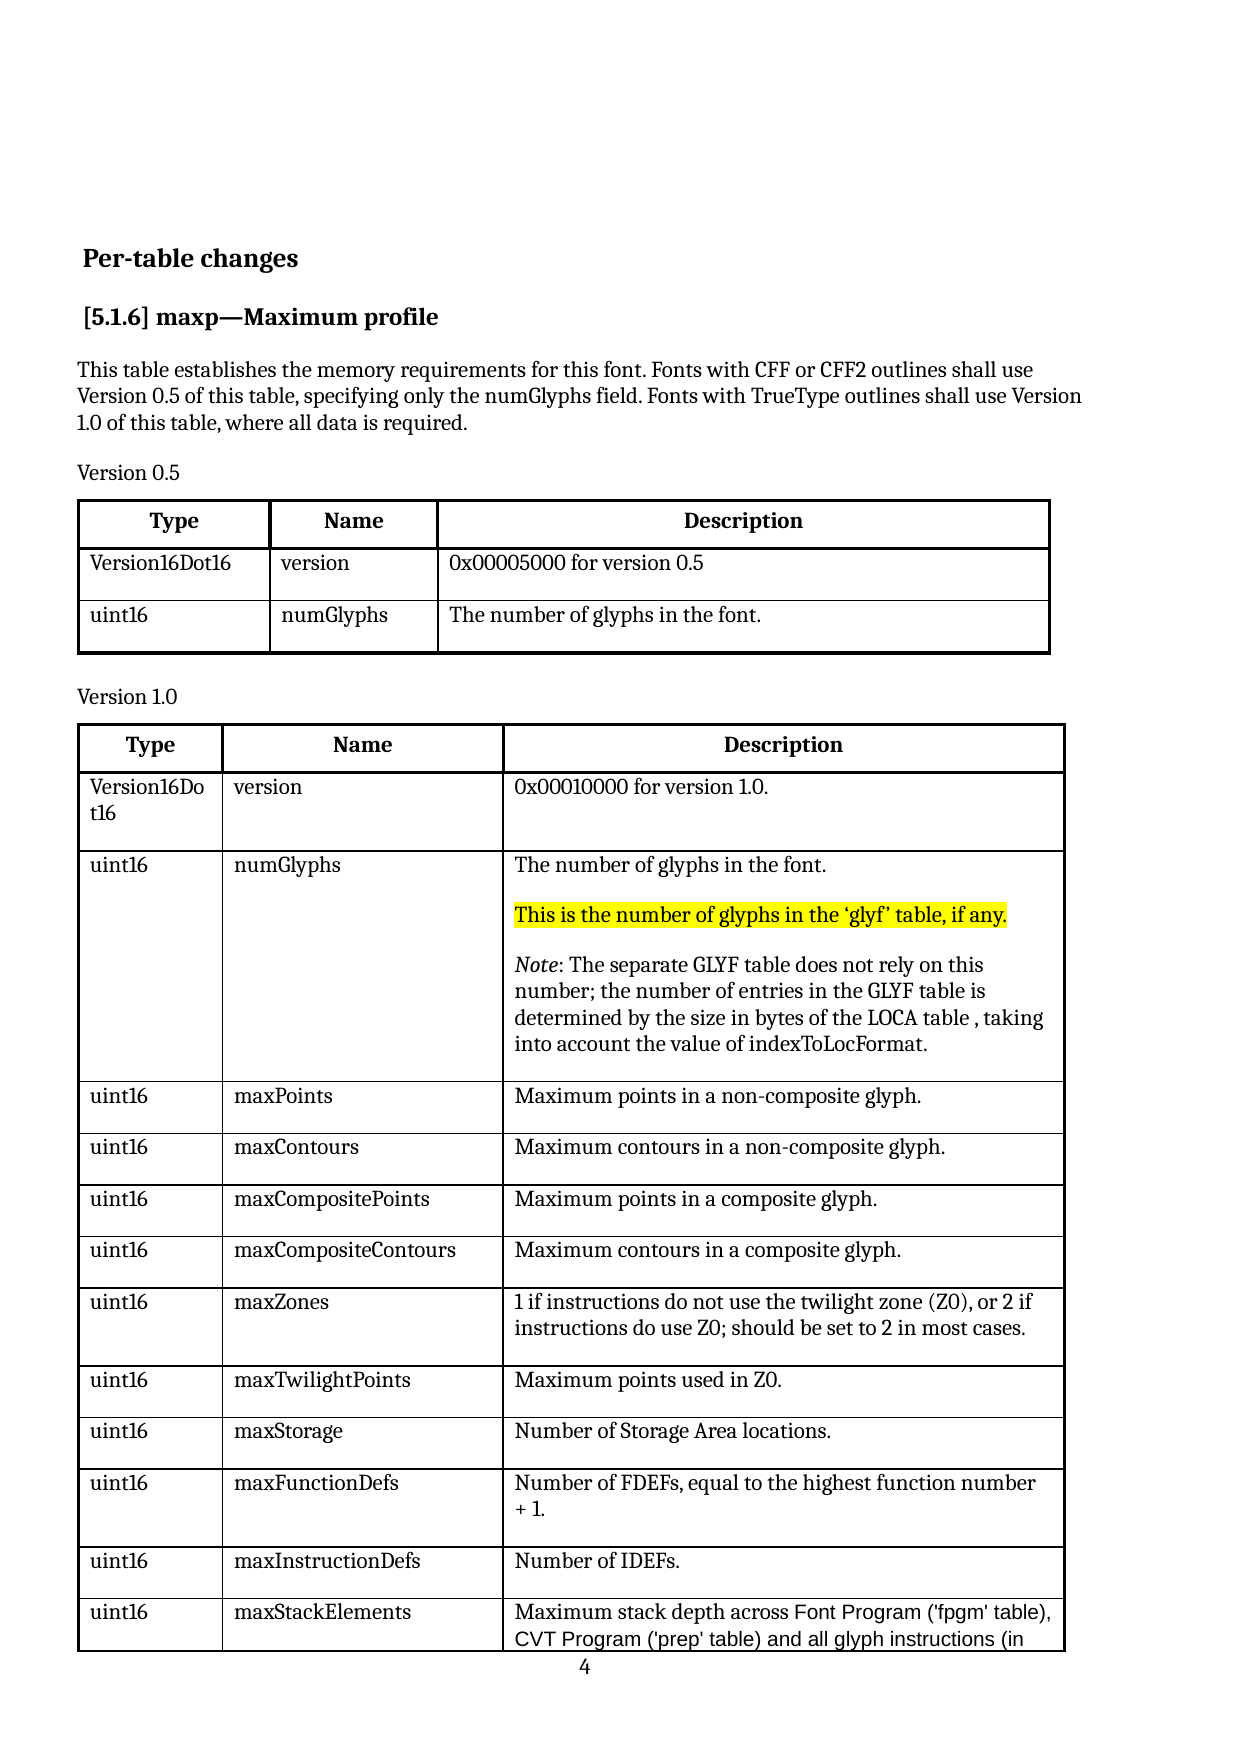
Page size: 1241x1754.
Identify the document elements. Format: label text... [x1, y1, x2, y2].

table_cell maxInstructionDefs [223, 1548, 502, 1598]
text Version 0.5 [77, 459, 1093, 486]
text This table establishes the memory requirements for this font. Fonts with CFF or CFF2 outlines shall use Version 0.5 of this table, specifying only the numGlyphs field. Fonts with TrueType outlines shall use Version 1.0 of this table, where all data is required. [77, 357, 1093, 436]
table_cell Maximum contours in a non-composite glyph. [504, 1134, 1063, 1184]
table_header Type [80, 502, 268, 547]
table_cell Maximum points in a composite glyph. [504, 1186, 1063, 1236]
table_cell uint16 [80, 1289, 222, 1365]
table_header Name [272, 502, 436, 547]
table_cell Number of Storage Area locations. [504, 1418, 1063, 1468]
table_cell Maximum points in a non-composite glyph. [504, 1082, 1063, 1132]
table_header Name [224, 726, 502, 771]
table_cell 0x00010000 for version 1.0. [504, 774, 1063, 850]
table_cell Version16Dot16 [80, 550, 269, 600]
table_cell uint16 [80, 1134, 222, 1184]
table_cell The number of glyphs in the font. This is the number of glyphs in the ‘glyf’ table, if any. Note: The separate GLYF table does not rely on this number; the number of entries in the GLYF table is determined by the size in bytes of the LOCA table , taking into account the value of indexToLocFormat. [504, 852, 1063, 1081]
table_cell maxZones [223, 1289, 502, 1365]
table_cell maxFunctionDefs [223, 1470, 502, 1546]
table_cell numGlyphs [223, 852, 502, 1081]
table_cell uint16 [80, 1599, 222, 1650]
table_header Description [505, 726, 1063, 771]
table_cell maxCompositeContours [223, 1237, 502, 1287]
table_cell uint16 [80, 1418, 222, 1468]
subtitle [5.1.6] maxp—Maximum profile [77, 303, 1093, 332]
table_cell 1 if instructions do not use the twilight zone (Z0), or 2 if instructions do use Z0; should be set to 2 in most cases. [504, 1289, 1063, 1365]
table_cell Maximum contours in a composite glyph. [504, 1237, 1063, 1287]
table_cell maxPoints [223, 1082, 502, 1132]
table_cell Version16Dot16 [80, 774, 222, 850]
table_cell uint16 [80, 1367, 222, 1417]
table_cell Maximum points used in Z0. [504, 1367, 1063, 1417]
table_cell version [271, 550, 437, 600]
table_cell maxStorage [223, 1418, 502, 1468]
table_cell Maximum stack depth across Font Program ('fpgm' table), CVT Program ('prep' table) and all glyph instructions (in [504, 1599, 1063, 1650]
table_header Description [439, 502, 1048, 547]
table_cell uint16 [80, 1082, 222, 1132]
subtitle Per-table changes [77, 243, 1093, 274]
text Version 1.0 [77, 684, 1093, 710]
table_cell uint16 [80, 601, 269, 651]
table_cell maxStackElements [223, 1599, 502, 1650]
table_cell Number of FDEFs, equal to the highest function number + 1. [504, 1470, 1063, 1546]
table_cell uint16 [80, 1470, 222, 1546]
table_cell The number of glyphs in the font. [439, 601, 1048, 651]
table_cell 0x00005000 for version 0.5 [439, 550, 1048, 600]
table_cell uint16 [80, 1548, 222, 1598]
table_cell uint16 [80, 1237, 222, 1287]
table_cell numGlyphs [271, 601, 437, 651]
table_cell uint16 [80, 852, 222, 1081]
table_cell maxTwilightPoints [223, 1367, 502, 1417]
table_header Type [80, 726, 221, 771]
table_cell version [223, 774, 502, 850]
table_cell uint16 [80, 1186, 222, 1236]
table_cell maxContours [223, 1134, 502, 1184]
table_cell Number of IDEFs. [504, 1548, 1063, 1598]
table_cell maxCompositePoints [223, 1186, 502, 1236]
